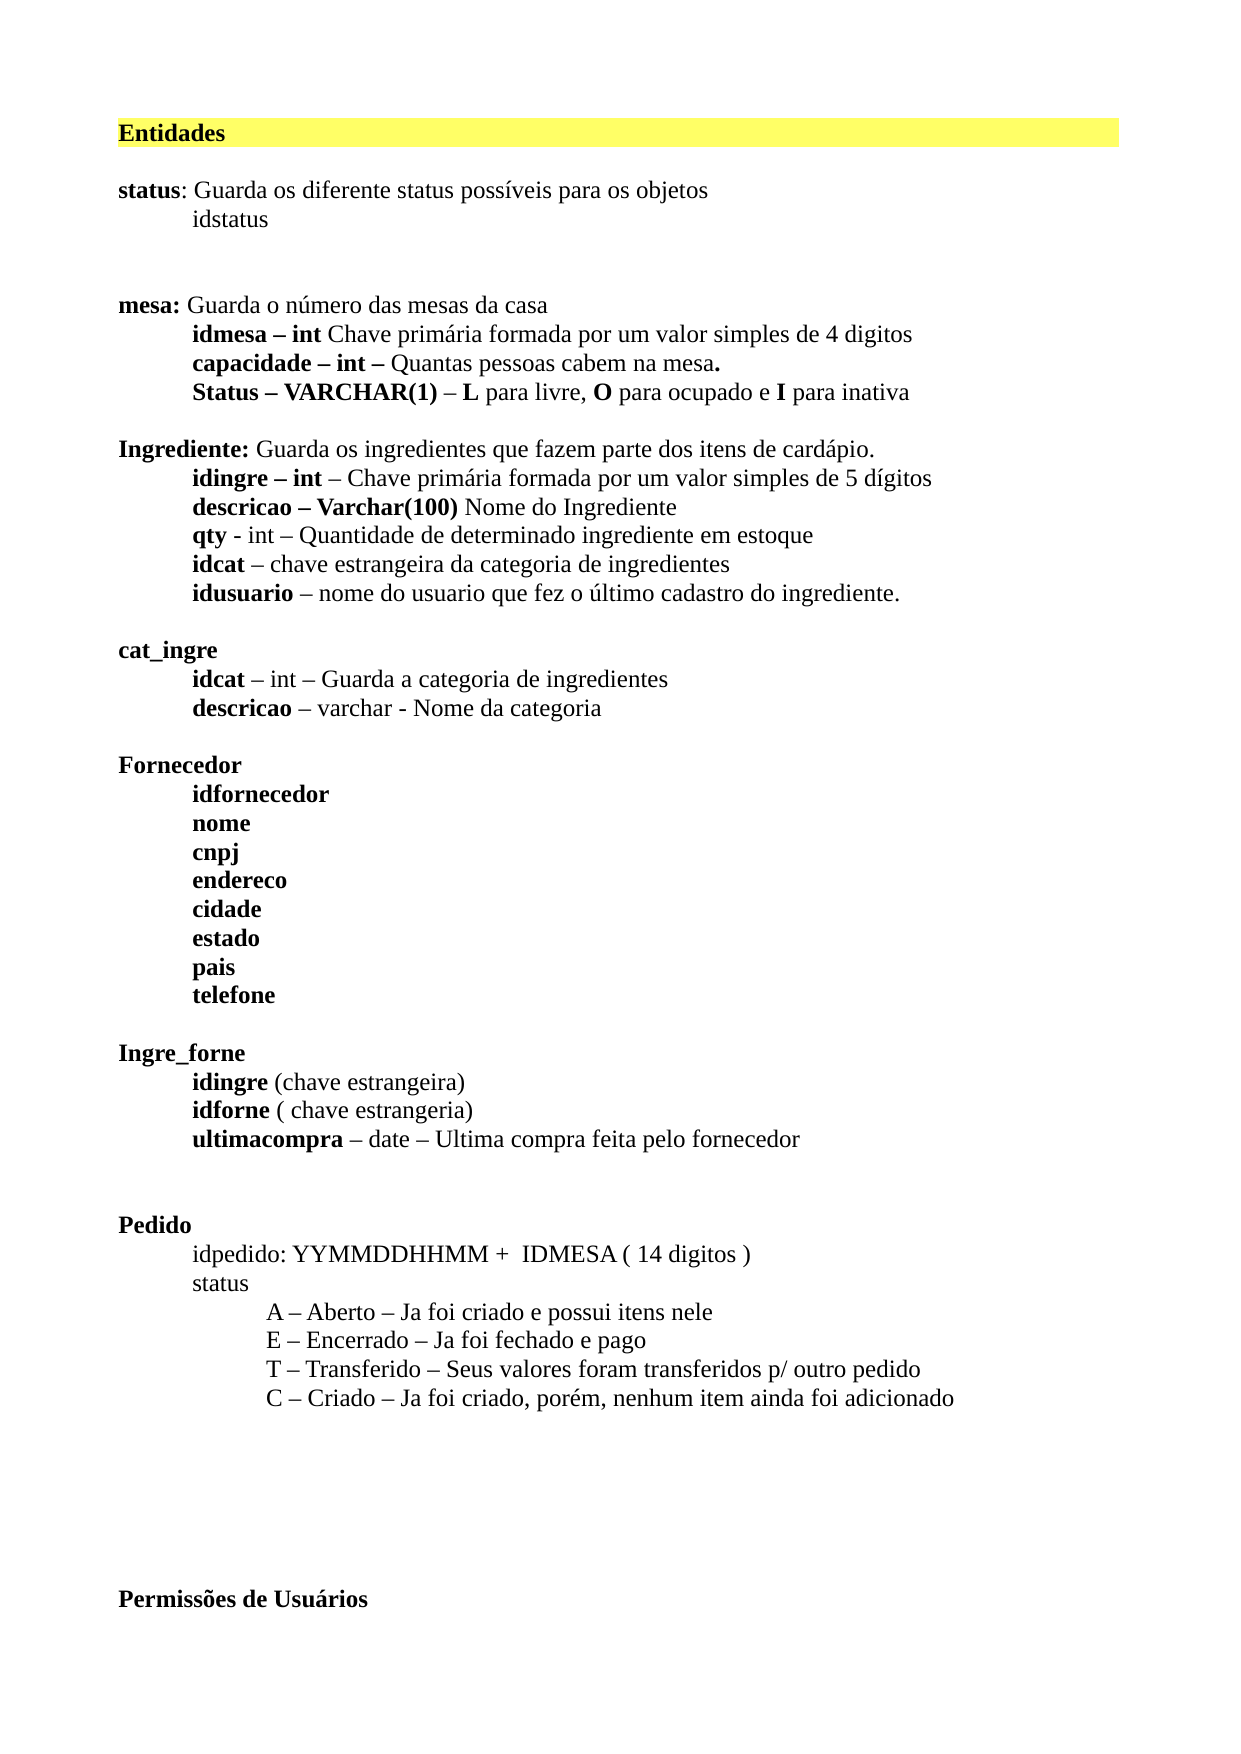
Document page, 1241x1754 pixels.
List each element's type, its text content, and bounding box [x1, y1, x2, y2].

text idpedido: YYMMDDHHMM + IDMESA ( 14 digitos ) [118, 1239, 1122, 1268]
text Fornecedor [118, 751, 1122, 779]
text telefone [118, 981, 1122, 1009]
text descricao – Varchar(100) Nome do Ingrediente [118, 492, 1122, 521]
text capacidade – int – Quantas pessoas cabem na mesa. [118, 348, 1122, 377]
text idcat – int – Guarda a categoria de ingredientes [118, 664, 1122, 693]
text idmesa – int Chave primária formada por um valor simples de 4 digitos [118, 319, 1122, 348]
text Entidades [118, 118, 1122, 147]
text cnpj [118, 837, 1122, 866]
text nome [118, 808, 1122, 837]
text C – Criado – Ja foi criado, porém, nenhum item ainda foi adicionado [118, 1383, 1122, 1412]
text T – Transferido – Seus valores foram transferidos p/ outro pedido [118, 1354, 1122, 1383]
text idforne ( chave estrangeria) [118, 1096, 1122, 1124]
text idingre (chave estrangeira) [118, 1067, 1122, 1096]
text idusuario – nome do usuario que fez o último cadastro do ingrediente. [118, 578, 1122, 607]
text Ingrediente: Guarda os ingredientes que fazem parte dos itens de cardápio. [118, 434, 1122, 463]
text status: Guarda os diferente status possíveis para os objetos [118, 176, 1122, 204]
text Status – VARCHAR(1) – L para livre, O para ocupado e I para inativa [118, 377, 1122, 406]
text descricao – varchar - Nome da categoria [118, 693, 1122, 722]
text ultimacompra – date – Ultima compra feita pelo fornecedor [118, 1124, 1122, 1153]
text Ingre_forne [118, 1038, 1122, 1067]
text A – Aberto – Ja foi criado e possui itens nele [118, 1297, 1122, 1326]
text cat_ingre [118, 636, 1122, 664]
text endereco [118, 866, 1122, 894]
text status [118, 1268, 1122, 1297]
text Permissões de Usuários [118, 1584, 1122, 1613]
text idfornecedor [118, 779, 1122, 808]
text qty - int – Quantidade de determinado ingrediente em estoque [118, 521, 1122, 549]
text mesa: Guarda o número das mesas da casa [118, 291, 1122, 319]
text cidade [118, 894, 1122, 923]
text idingre – int – Chave primária formada por um valor simples de 5 dígitos [118, 463, 1122, 492]
text idstatus [118, 204, 1122, 233]
text E – Encerrado – Ja foi fechado e pago [118, 1326, 1122, 1354]
text pais [118, 952, 1122, 981]
text idcat – chave estrangeira da categoria de ingredientes [118, 549, 1122, 578]
text estado [118, 923, 1122, 952]
text Pedido [118, 1211, 1122, 1239]
